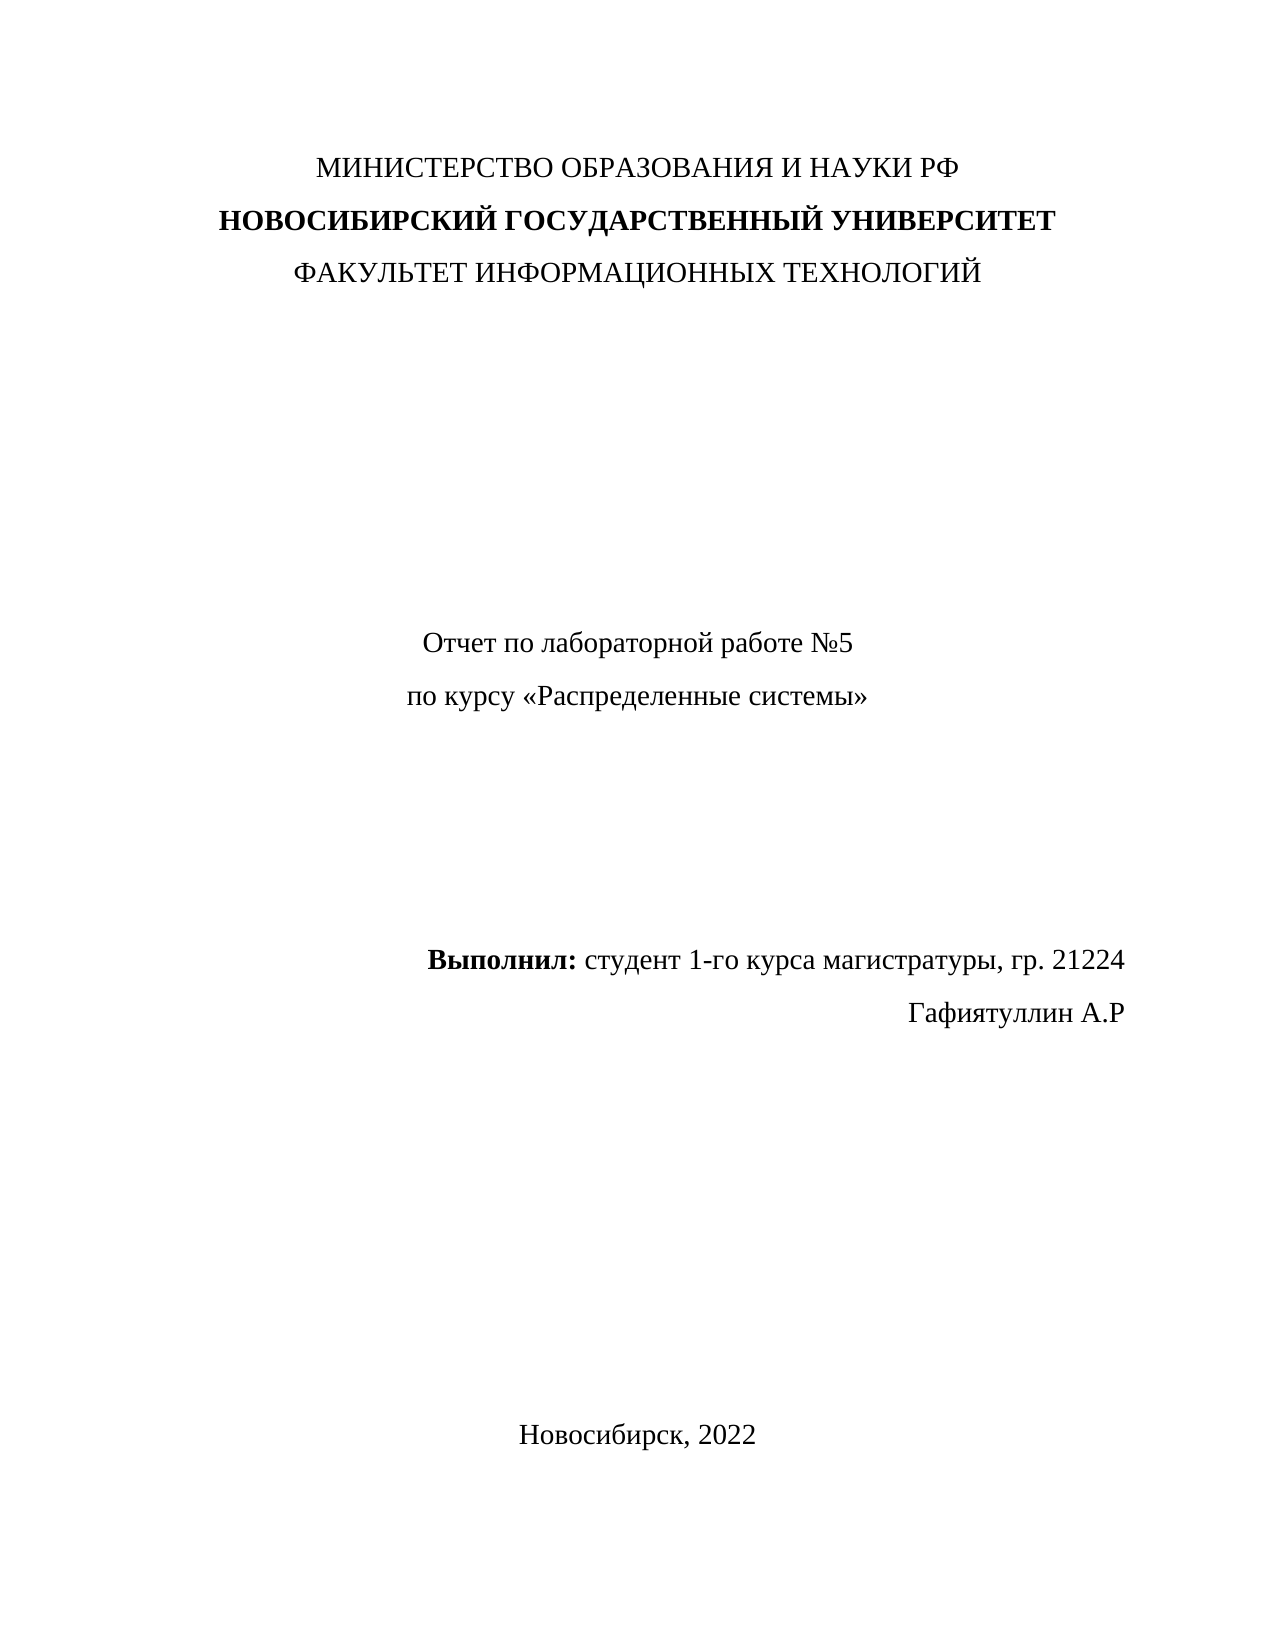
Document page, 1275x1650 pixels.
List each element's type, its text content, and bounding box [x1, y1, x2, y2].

text МИНИСТЕРСТВО ОБРАЗОВАНИЯ И НАУКИ РФ [150, 150, 1125, 183]
text Гафиятуллин А.Р [150, 995, 1125, 1028]
text Новосибирск, 2022 [150, 1417, 1125, 1451]
text Выполнил: студент 1-го курса магистратуры, гр. 21224 [150, 942, 1125, 976]
text Отчет по лабораторной работе №5 [150, 625, 1125, 659]
text НОВОСИБИРСКИЙ ГОСУДАРСТВЕННЫЙ УНИВЕРСИТЕТ [150, 203, 1125, 236]
text по курсу «Распределенные системы» [150, 678, 1125, 712]
text ФАКУЛЬТЕТ ИНФОРМАЦИОННЫХ ТЕХНОЛОГИЙ [150, 256, 1125, 289]
